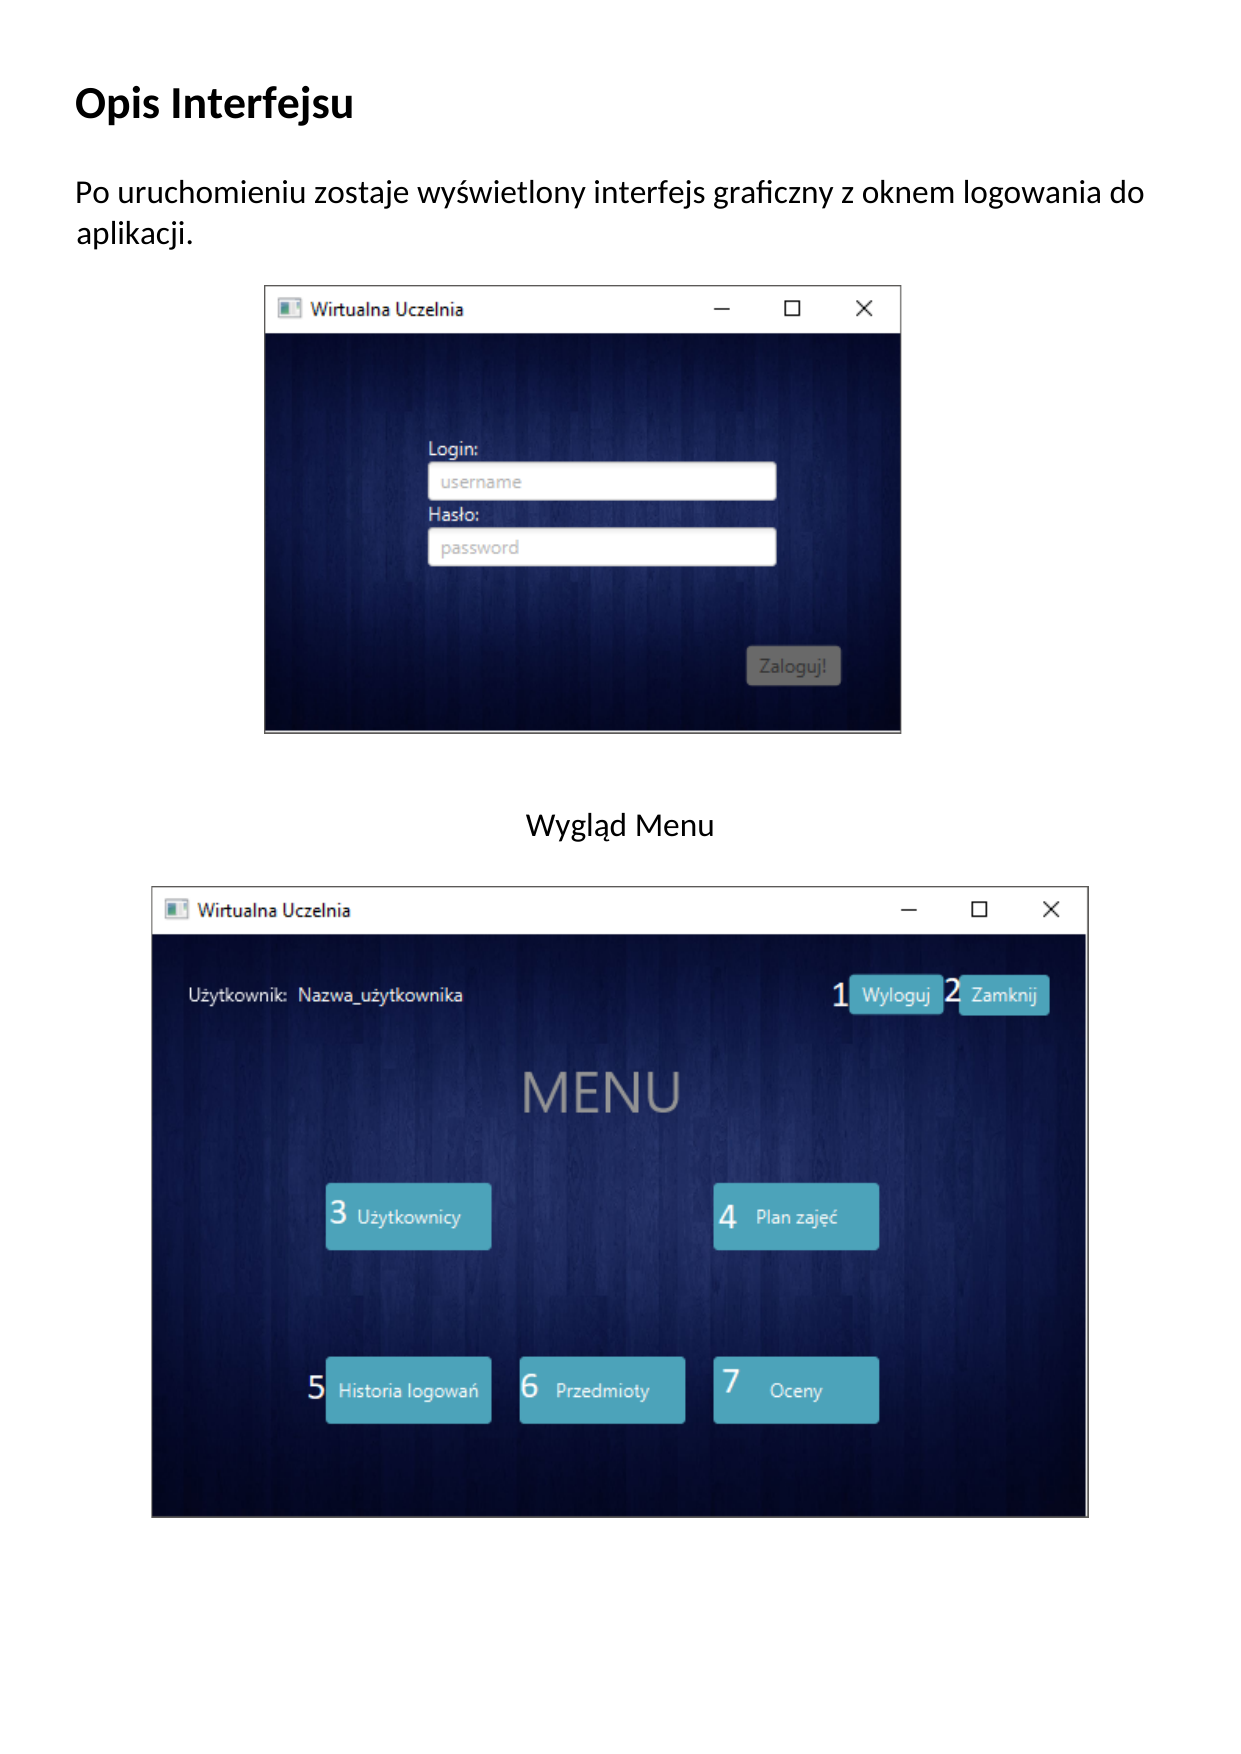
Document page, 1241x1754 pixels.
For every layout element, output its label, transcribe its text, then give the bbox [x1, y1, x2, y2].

text Wygląd Menu [75, 804, 1165, 845]
text Opis Interfejsu [75, 74, 1165, 130]
text Po uruchomieniu zostaje wyświetlony interfejs graficzny z oknem logowania do aplikacji. [75, 171, 1165, 252]
